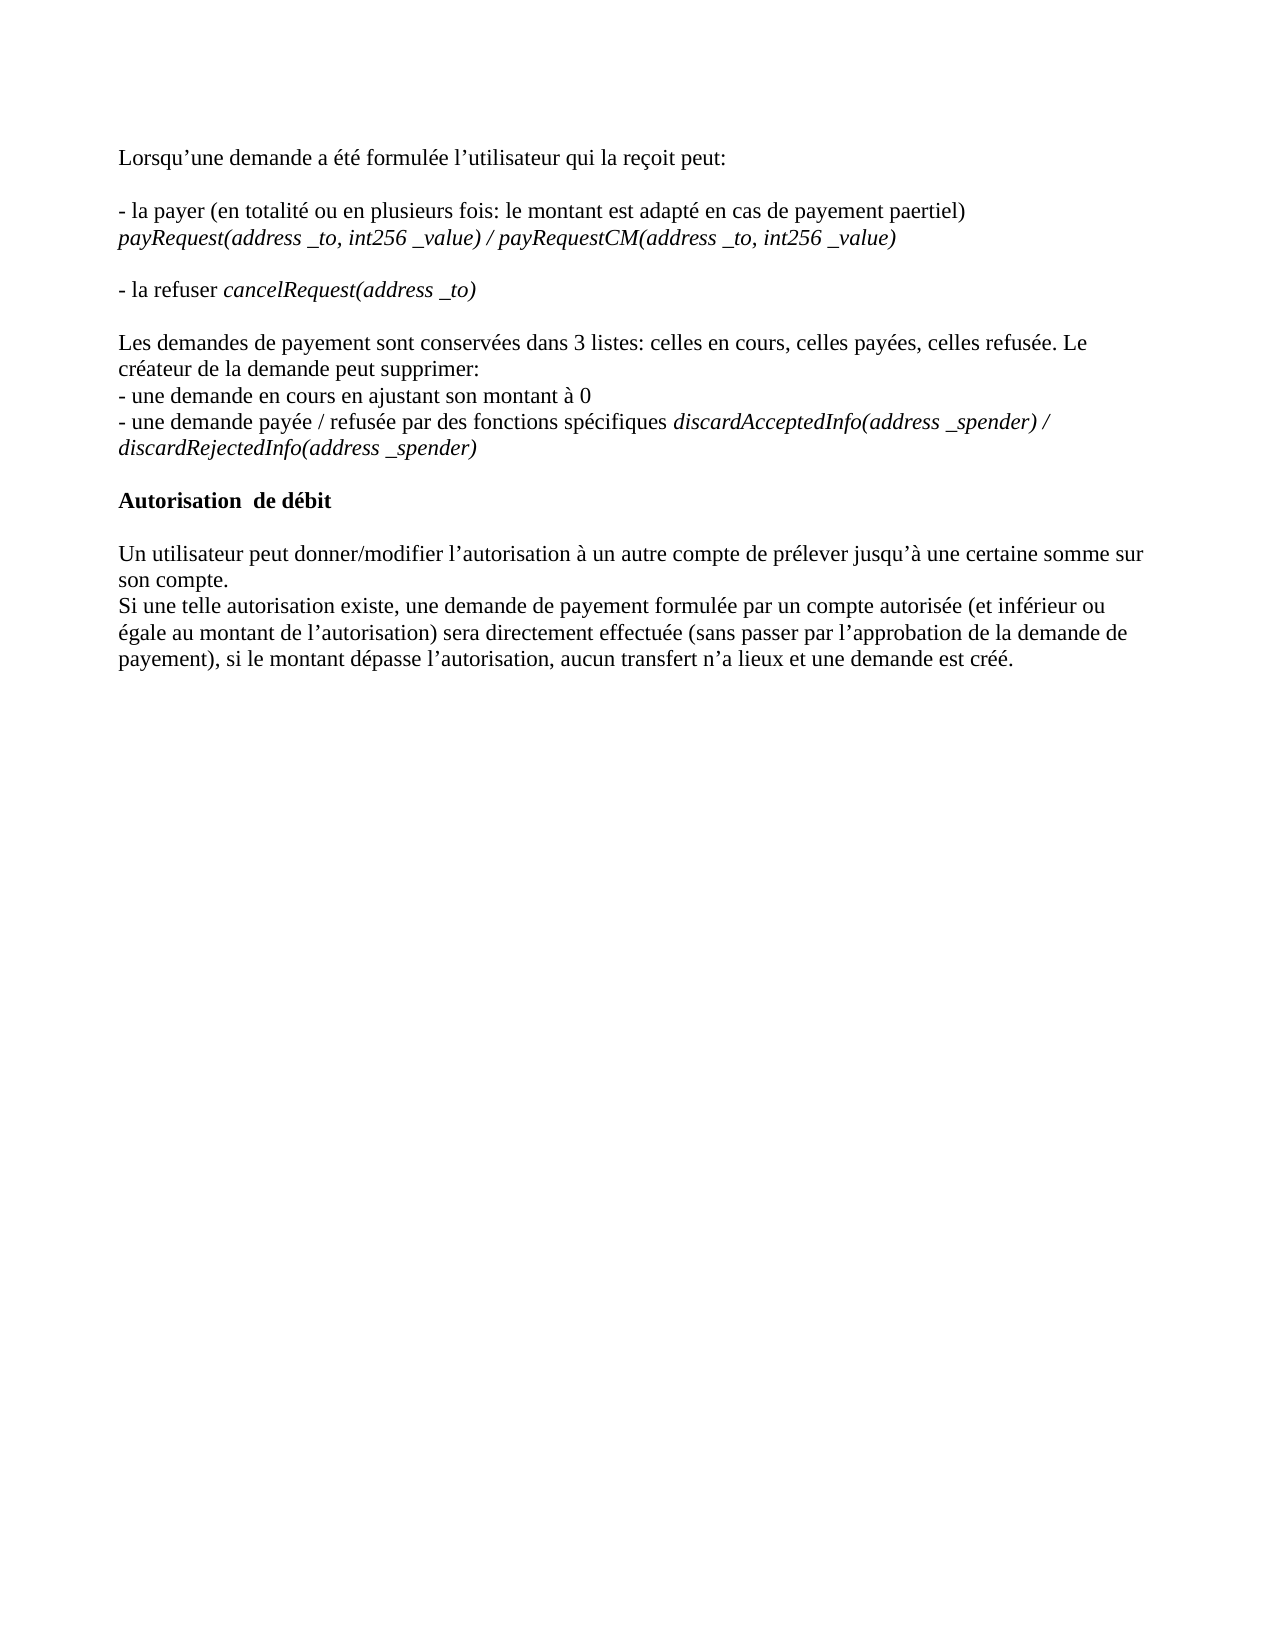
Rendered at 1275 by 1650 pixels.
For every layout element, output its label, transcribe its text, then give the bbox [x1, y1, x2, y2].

text Autorisation de débit [118, 487, 1157, 513]
text Un utilisateur peut donner/modifier l’autorisation à un autre compte de prélever jusqu’à une certaine somme sur son compte. [118, 540, 1157, 592]
text Lorsqu’une demande a été formulée l’utilisateur qui la reçoit peut: [118, 144, 1157, 171]
text - la payer (en totalité ou en plusieurs fois: le montant est adapté en cas de payement paertiel) payRequest(address _to, int256 _value) / payRequestCM(address _to, int256 _value) [118, 197, 1157, 250]
text Si une telle autorisation existe, une demande de payement formulée par un compte autorisée (et inférieur ou égale au montant de l’autorisation) sera directement effectuée (sans passer par l’approbation de la demande de payement), si le montant dépasse l’autorisation, aucun transfert n’a lieux et une demande est créé. [118, 592, 1157, 672]
text - une demande en cours en ajustant son montant à 0 [118, 382, 1157, 408]
text - une demande payée / refusée par des fonctions spécifiques discardAcceptedInfo(address _spender) / discardRejectedInfo(address _spender) [118, 408, 1157, 461]
text Les demandes de payement sont conservées dans 3 listes: celles en cours, celles payées, celles refusée. Le créateur de la demande peut supprimer: [118, 329, 1157, 382]
text - la refuser cancelRequest(address _to) [118, 276, 1157, 303]
